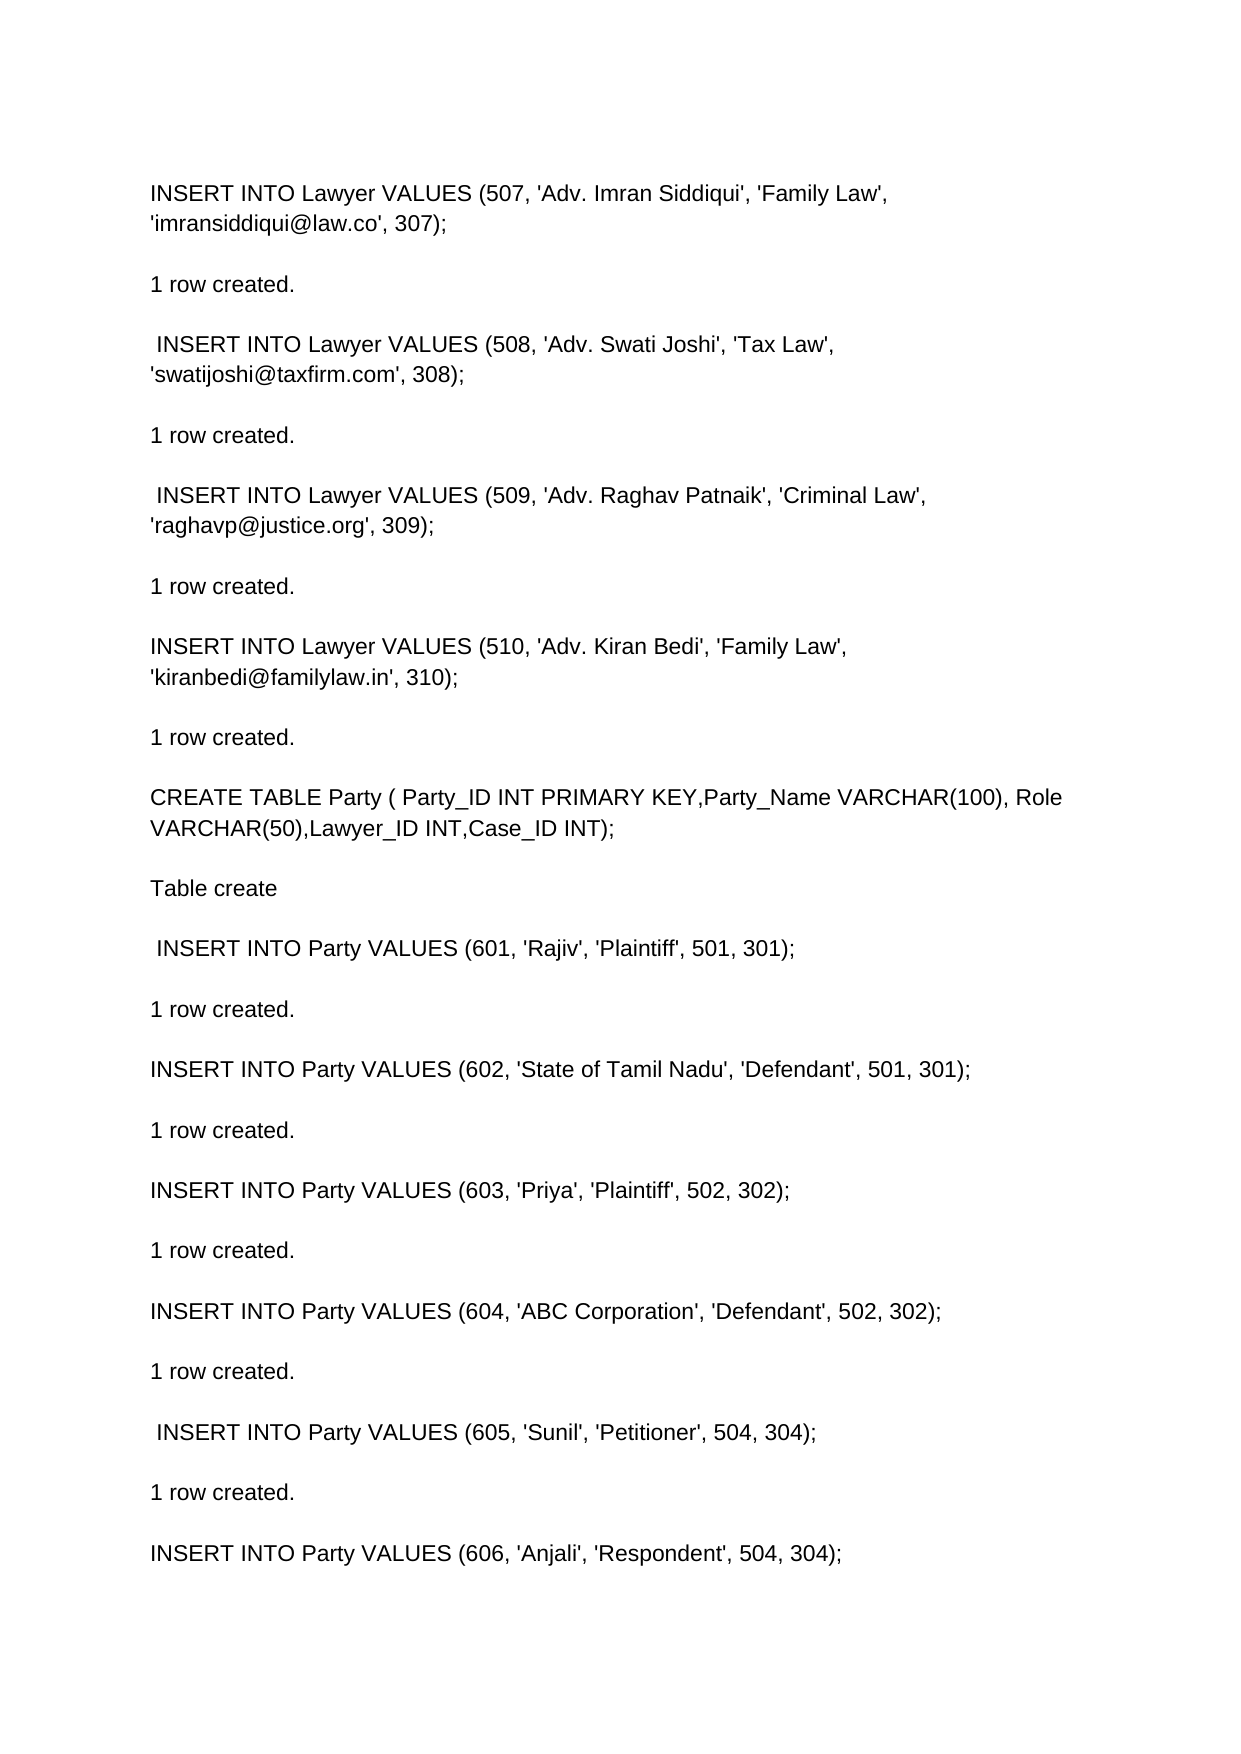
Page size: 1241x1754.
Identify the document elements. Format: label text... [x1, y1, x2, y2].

text 1 row created. [150, 1358, 1090, 1385]
text 1 row created. [150, 422, 1090, 448]
text Table create [150, 875, 1090, 901]
text INSERT INTO Lawyer VALUES (507, 'Adv. Imran Siddiqui', 'Family Law', 'imransiddiqui@law.co', 307); [150, 180, 1090, 237]
text 1 row created. [150, 271, 1090, 297]
text 1 row created. [150, 1479, 1090, 1506]
text INSERT INTO Party VALUES (605, 'Sunil', 'Petitioner', 504, 304); [150, 1419, 1090, 1445]
text INSERT INTO Party VALUES (601, 'Rajiv', 'Plaintiff', 501, 301); [150, 935, 1090, 962]
text INSERT INTO Party VALUES (606, 'Anjali', 'Respondent', 504, 304); [150, 1539, 1090, 1566]
text 1 row created. [150, 573, 1090, 599]
text INSERT INTO Party VALUES (604, 'ABC Corporation', 'Defendant', 502, 302); [150, 1298, 1090, 1324]
text INSERT INTO Party VALUES (602, 'State of Tamil Nadu', 'Defendant', 501, 301); [150, 1056, 1090, 1083]
text INSERT INTO Lawyer VALUES (510, 'Adv. Kiran Bedi', 'Family Law', 'kiranbedi@familylaw.in', 310); [150, 633, 1090, 690]
text 1 row created. [150, 996, 1090, 1022]
text 1 row created. [150, 1237, 1090, 1264]
text INSERT INTO Lawyer VALUES (509, 'Adv. Raghav Patnaik', 'Criminal Law', 'raghavp@justice.org', 309); [150, 482, 1090, 539]
text 1 row created. [150, 724, 1090, 750]
text INSERT INTO Party VALUES (603, 'Priya', 'Plaintiff', 502, 302); [150, 1177, 1090, 1203]
text INSERT INTO Lawyer VALUES (508, 'Adv. Swati Joshi', 'Tax Law', 'swatijoshi@taxfirm.com', 308); [150, 331, 1090, 388]
text 1 row created. [150, 1117, 1090, 1143]
text CREATE TABLE Party ( Party_ID INT PRIMARY KEY,Party_Name VARCHAR(100), Role VARCHAR(50),Lawyer_ID INT,Case_ID INT); [150, 784, 1090, 841]
